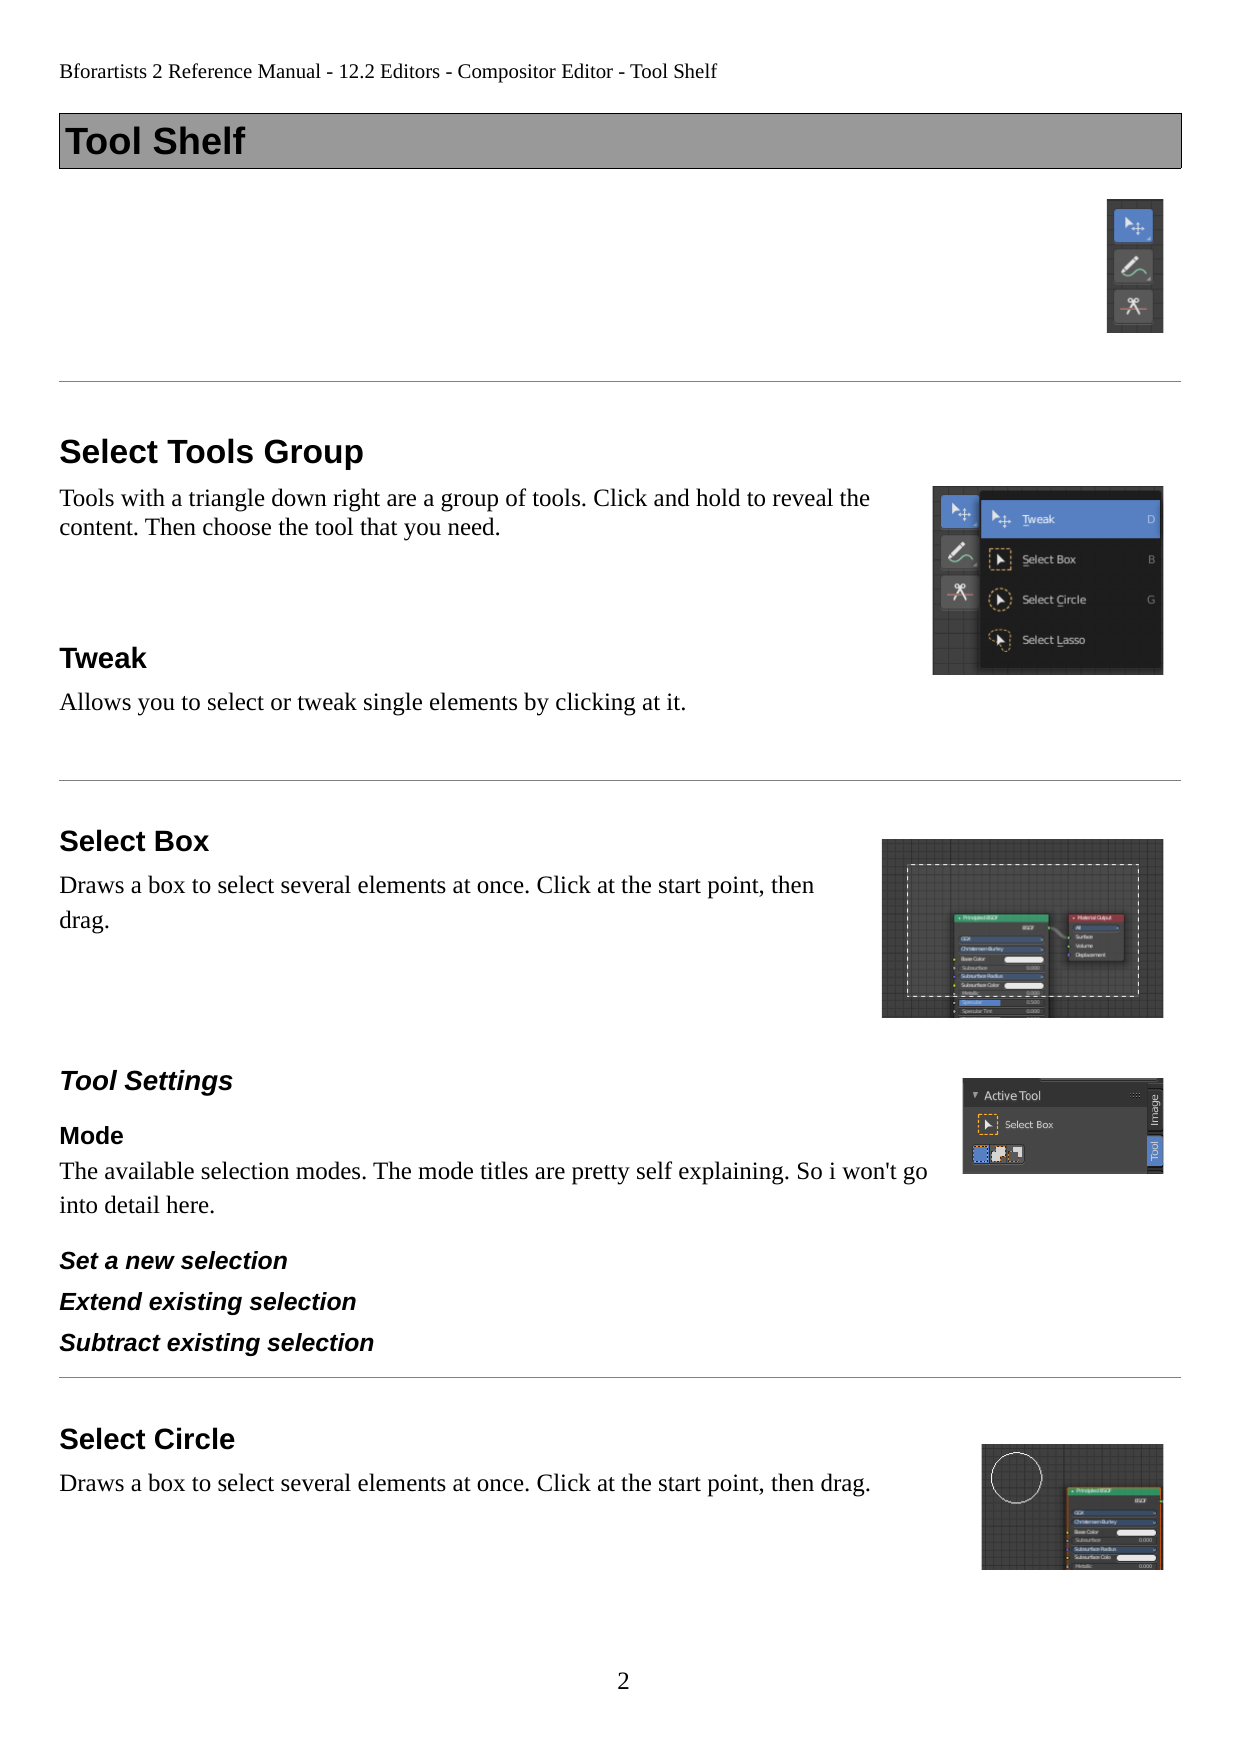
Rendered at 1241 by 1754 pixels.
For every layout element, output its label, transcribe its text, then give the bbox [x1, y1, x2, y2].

subtitle Subtract existing selection [59, 1328, 1181, 1357]
subtitle Set a new selection [59, 1246, 1181, 1274]
text Tools with a triangle down right are a group of tools. Click and hold to reveal the content. Then choose the tool that you need. [59, 483, 1181, 540]
picture [932, 486, 1164, 675]
subtitle Select Box [59, 824, 1181, 858]
text Allows you to select or tweak single elements by clicking at it. [59, 687, 1181, 716]
text Draws a box to select several elements at once. Click at the start point, then drag. [59, 1468, 981, 1497]
subtitle Extend existing selection [59, 1287, 1181, 1316]
subtitle Tweak [59, 641, 932, 675]
picture [1106, 199, 1164, 333]
subtitle [1164, 1121, 1181, 1150]
text The available selection modes. The mode titles are pretty self explaining. So i won't go into detail here. [59, 1156, 1181, 1219]
picture [981, 1444, 1164, 1570]
picture [881, 839, 1164, 1018]
subtitle Select Circle [59, 1422, 1181, 1455]
subtitle [1164, 641, 1181, 675]
subtitle Mode [59, 1121, 962, 1150]
text Draws a box to select several elements at once. Click at the start point, then drag. [59, 870, 881, 933]
subtitle Select Tools Group [59, 432, 1181, 470]
table_header Tool Shelf [60, 114, 1181, 168]
subtitle Tool Settings [59, 1064, 1181, 1096]
picture [962, 1078, 1164, 1174]
